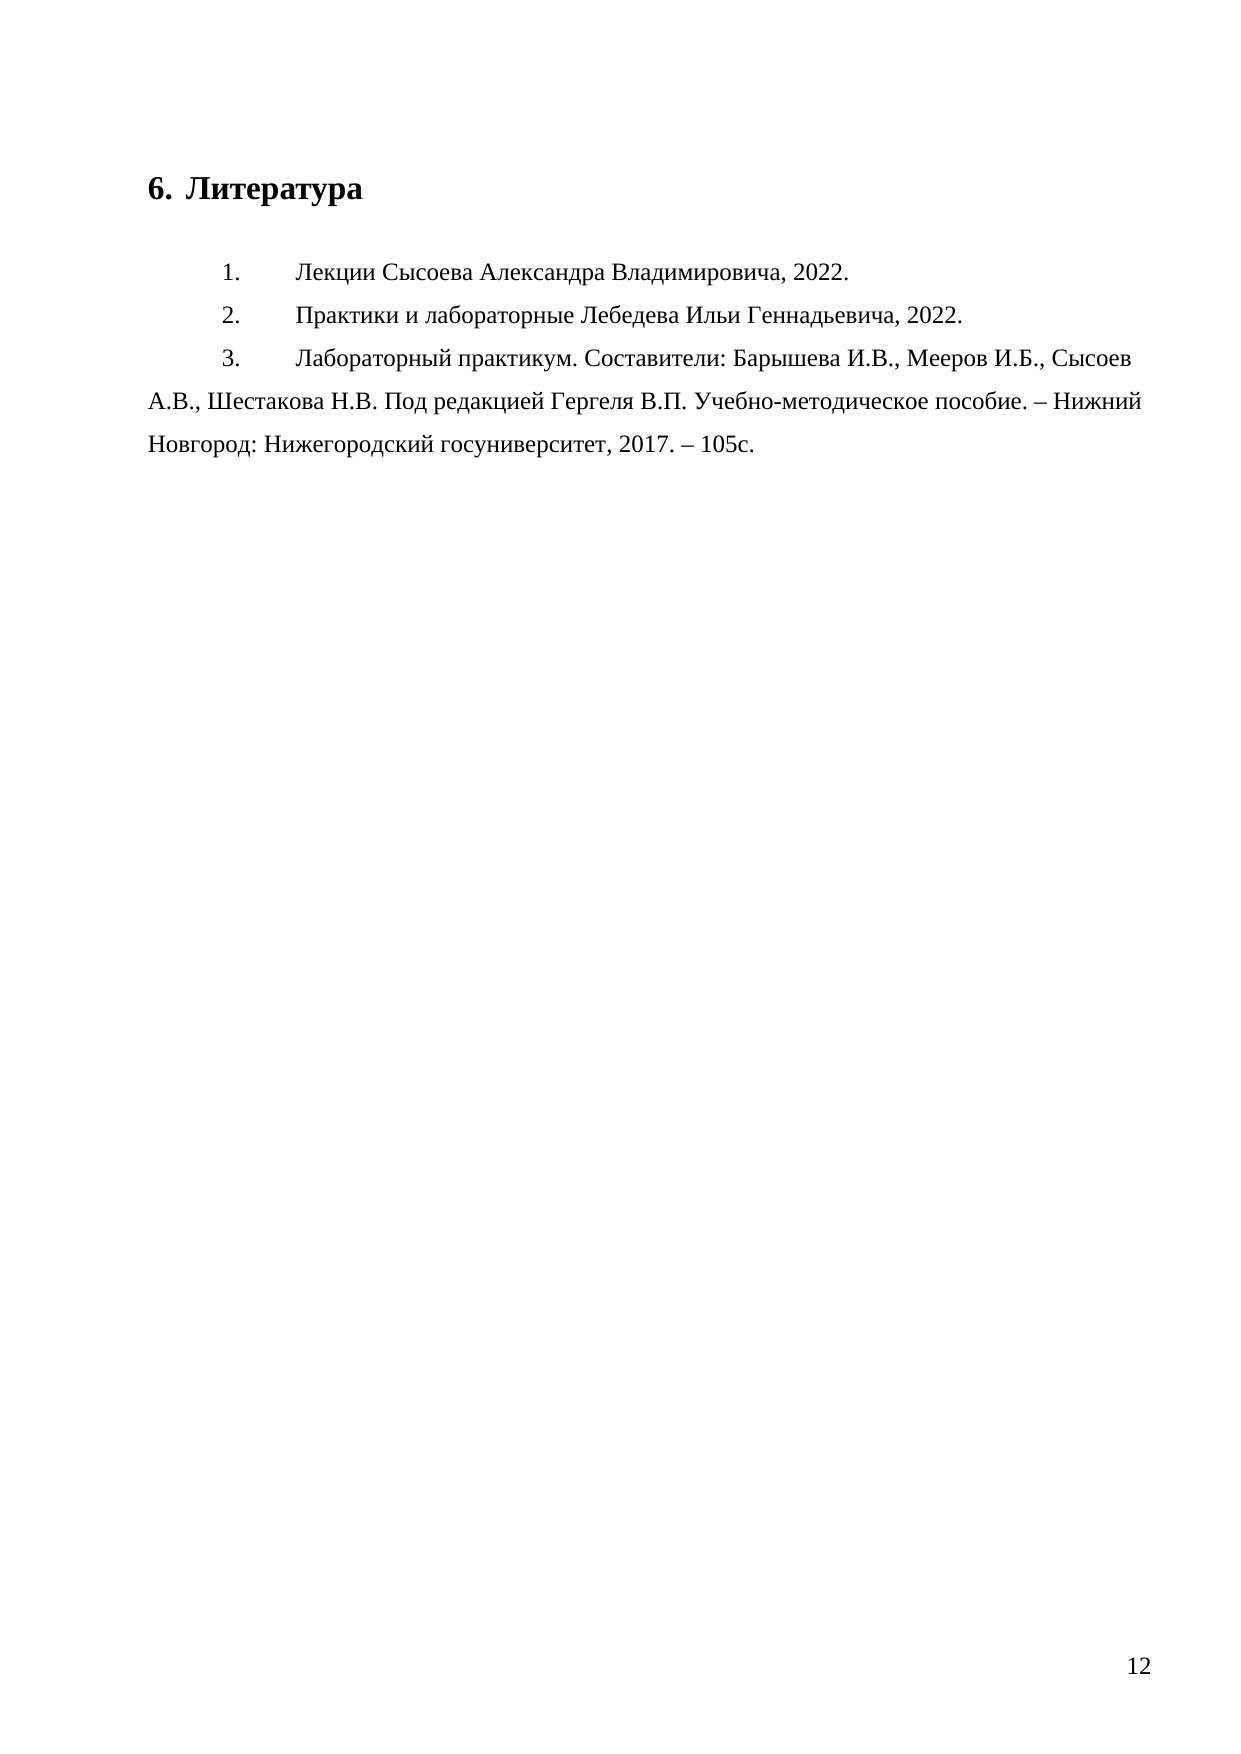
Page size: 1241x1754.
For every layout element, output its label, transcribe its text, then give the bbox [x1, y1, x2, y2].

subtitle Литература [148, 168, 1152, 207]
list Лекции Сысоева Александра Владимировича, 2022. [148, 257, 1152, 286]
list Лабораторный практикум. Составители: Барышева И.В., Мееров И.Б., Сысоев А.В., Шестакова Н.В. Под редакцией Гергеля В.П. Учебно-методическое пособие. – Нижний Новгород: Нижегородский госуниверситет, 2017. – 105с. [148, 343, 1152, 458]
list Практики и лабораторные Лебедева Ильи Геннадьевича, 2022. [148, 300, 1152, 329]
